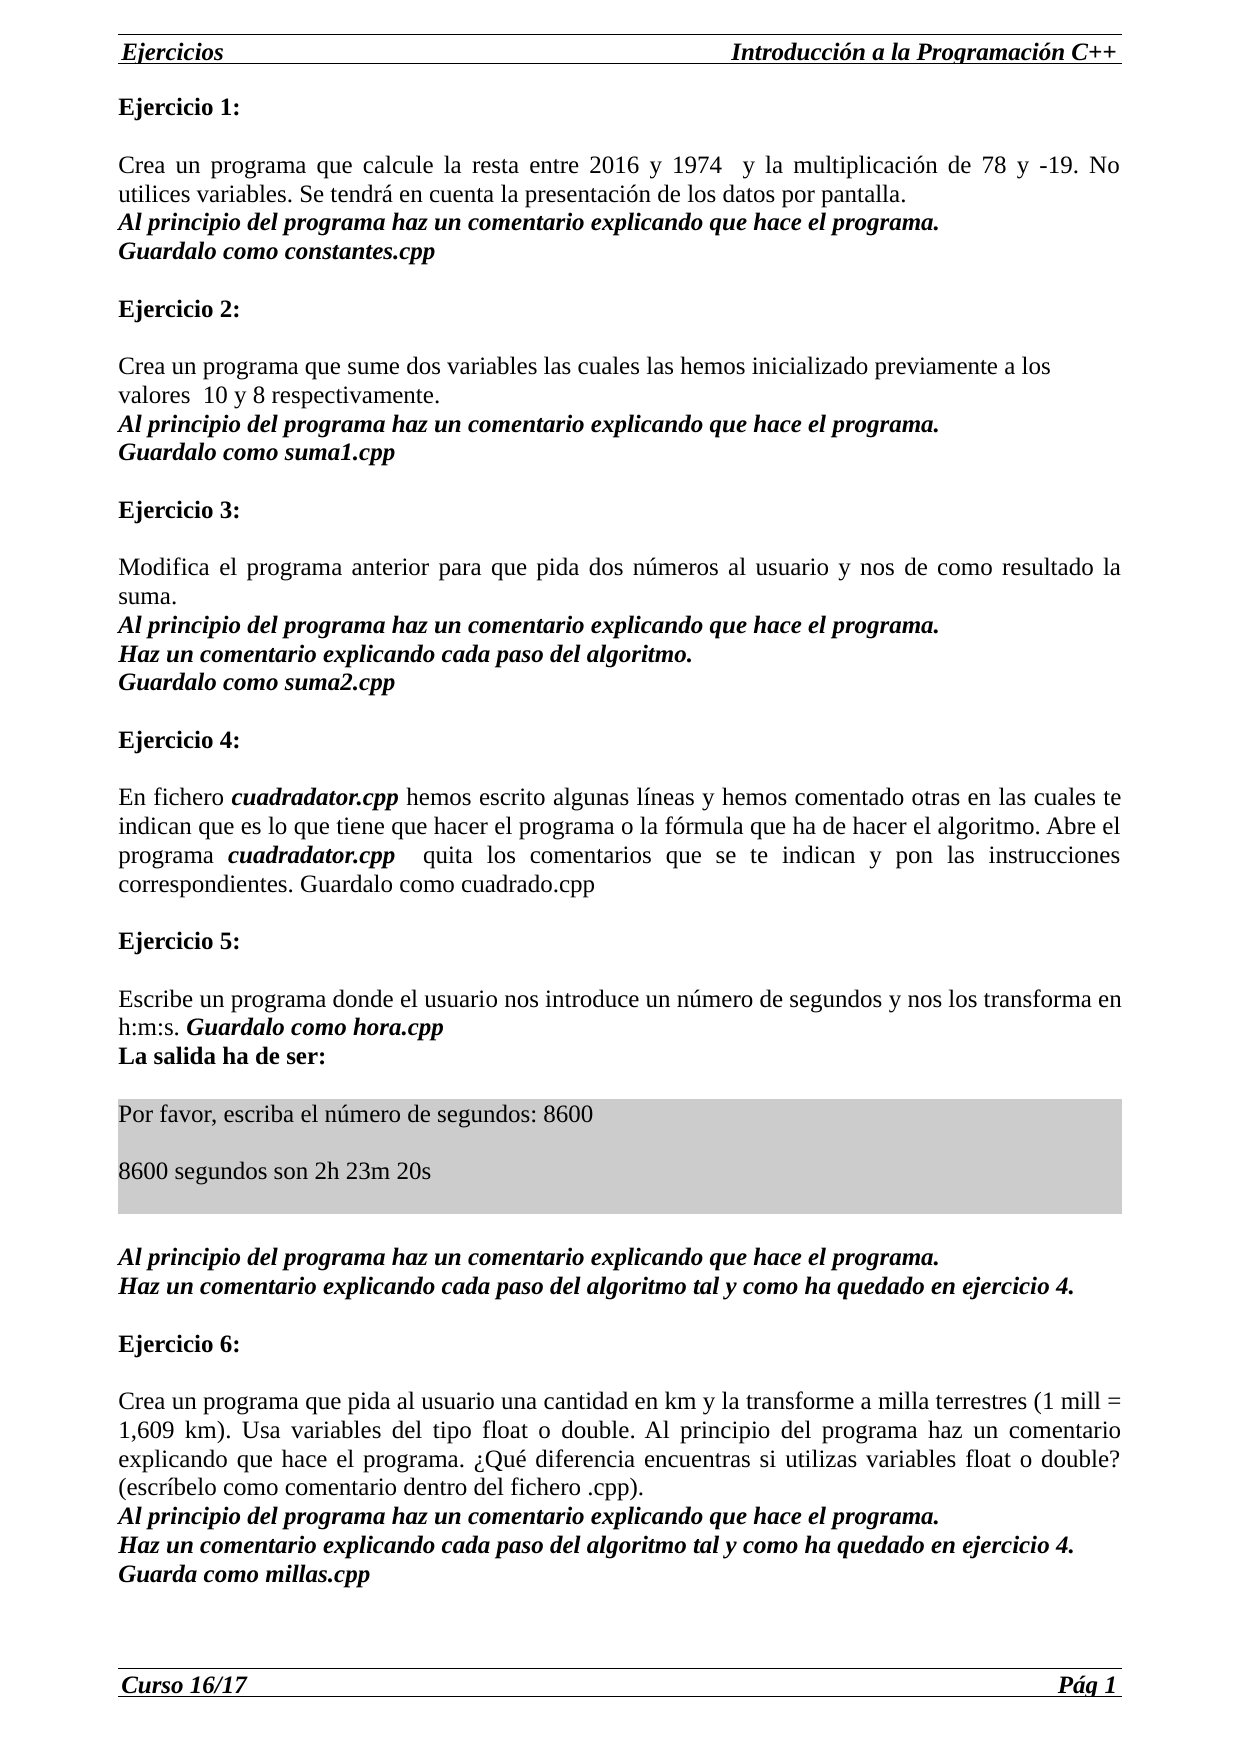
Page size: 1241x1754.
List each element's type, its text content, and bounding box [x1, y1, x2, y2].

text Al principio del programa haz un comentario explicando que hace el programa. [118, 1501, 1122, 1530]
text Ejercicio 4: [118, 725, 1122, 754]
text Guarda como millas.cpp [118, 1559, 1122, 1587]
text Al principio del programa haz un comentario explicando que hace el programa. [118, 207, 1122, 236]
text Por favor, escriba el número de segundos: 8600 [118, 1099, 1122, 1127]
text 8600 segundos son 2h 23m 20s [118, 1156, 1122, 1185]
text Ejercicio 2: [118, 294, 1122, 322]
text Guardalo como suma2.cpp [118, 667, 1122, 696]
text En fichero cuadradator.cpp hemos escrito algunas líneas y hemos comentado otras en las cuales te indican que es lo que tiene que hacer el programa o la fórmula que ha de hacer el algoritmo. Abre el programa cuadradator.cpp quita los comentarios que se te indican y pon las instrucciones correspondientes. Guardalo como cuadrado.cpp [118, 782, 1122, 897]
text Al principio del programa haz un comentario explicando que hace el programa. [118, 610, 1122, 639]
text Al principio del programa haz un comentario explicando que hace el programa. [118, 1242, 1122, 1271]
text Guardalo como constantes.cpp [118, 236, 1122, 265]
text Ejercicio 3: [118, 495, 1122, 524]
text Haz un comentario explicando cada paso del algoritmo. [118, 639, 1122, 667]
text Al principio del programa haz un comentario explicando que hace el programa. [118, 409, 1122, 437]
text Guardalo como suma1.cpp [118, 437, 1122, 466]
text Haz un comentario explicando cada paso del algoritmo tal y como ha quedado en ejercicio 4. [118, 1530, 1122, 1559]
text Escribe un programa donde el usuario nos introduce un número de segundos y nos los transforma en h:m:s. Guardalo como hora.cpp [118, 984, 1122, 1041]
text Haz un comentario explicando cada paso del algoritmo tal y como ha quedado en ejercicio 4. [118, 1271, 1122, 1300]
text Ejercicio 5: [118, 926, 1122, 955]
text Crea un programa que calcule la resta entre 2016 y 1974 y la multiplicación de 78 y -19. No utilices variables. Se tendrá en cuenta la presentación de los datos por pantalla. [118, 150, 1122, 207]
text Ejercicio 6: [118, 1329, 1122, 1357]
text La salida ha de ser: [118, 1041, 1122, 1070]
text Modifica el programa anterior para que pida dos números al usuario y nos de como resultado la suma. [118, 552, 1122, 610]
text Crea un programa que pida al usuario una cantidad en km y la transforme a milla terrestres (1 mill = 1,609 km). Usa variables del tipo float o double. Al principio del programa haz un comentario explicando que hace el programa. ¿Qué diferencia encuentras si utilizas variables float o double? (escríbelo como comentario dentro del fichero .cpp). [118, 1386, 1122, 1501]
text Ejercicio 1: [118, 92, 1122, 121]
text Crea un programa que sume dos variables las cuales las hemos inicializado previamente a los valores 10 y 8 respectivamente. [118, 351, 1122, 409]
